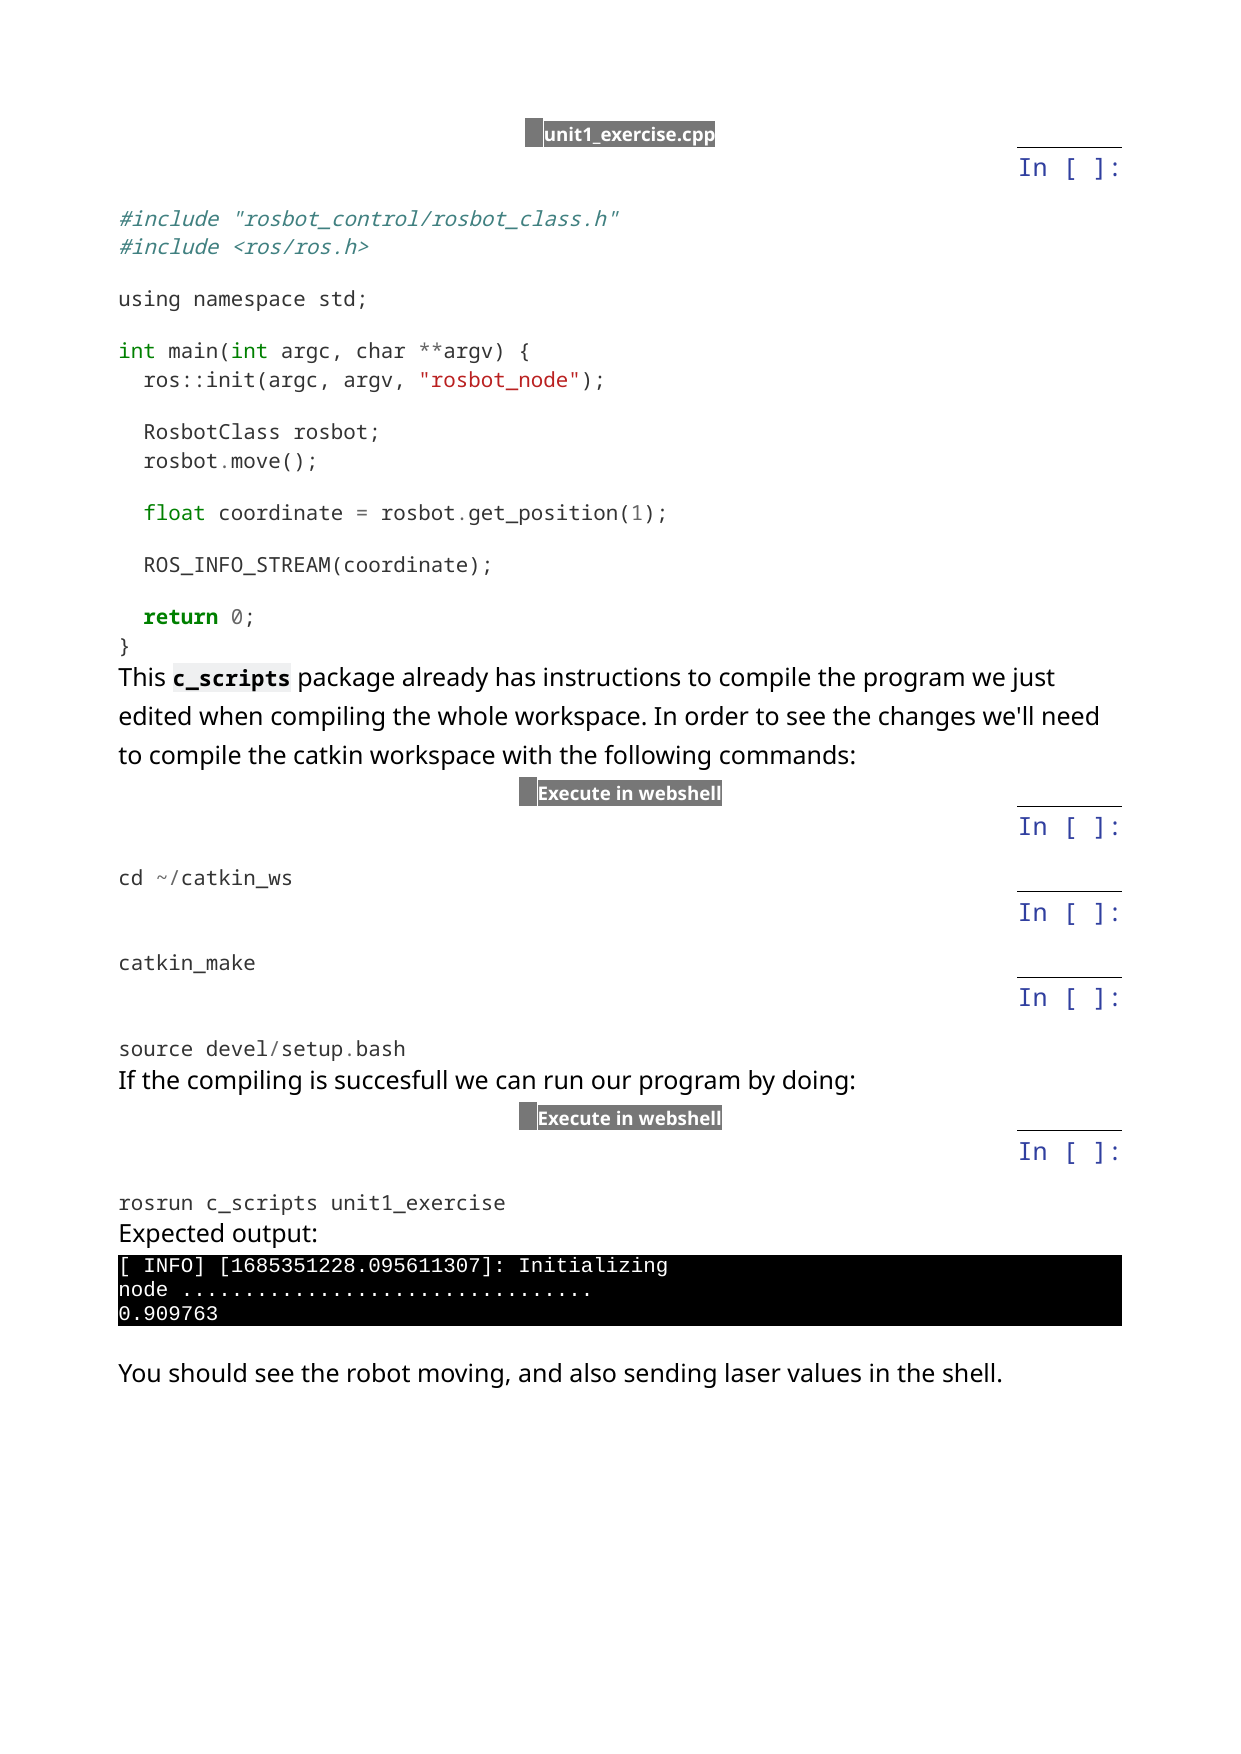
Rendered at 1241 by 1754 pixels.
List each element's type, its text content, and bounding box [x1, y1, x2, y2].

text rosrun c_scripts unit1_exercise [118, 1188, 1122, 1216]
text rosbot.move(); [118, 446, 1122, 474]
text ros::init(argc, argv, "rosbot_node"); [118, 365, 1122, 394]
text In [ ]: [118, 977, 1122, 1014]
text source devel/setup.bash [118, 1034, 1122, 1062]
text Expected output: [118, 1216, 1122, 1250]
text [ INFO] [1685351228.095611307]: Initializing node ................................. [118, 1255, 1122, 1302]
text RosbotClass rosbot; [118, 417, 1122, 446]
text In [ ]: [118, 147, 1122, 184]
text } [118, 631, 1122, 659]
text In [ ]: [118, 806, 1122, 843]
text This c_scripts package already has instructions to compile the program we just edited when compiling the whole workspace. In order to see the changes we'll need to compile the catkin workspace with the following commands: [118, 659, 1122, 772]
text #include "rosbot_control/rosbot_class.h" [118, 204, 1122, 232]
text In [ ]: [118, 1130, 1122, 1167]
text #include <ros/ros.h> [118, 232, 1122, 261]
text In [ ]: [118, 891, 1122, 928]
text return 0; [118, 602, 1122, 631]
text 0.909763 [118, 1302, 1122, 1326]
text If the compiling is succesfull we can run our program by doing: [118, 1062, 1122, 1097]
text unit1_exercise.cpp [118, 118, 1122, 147]
text You should see the robot moving, and also sending laser values in the shell. [118, 1356, 1122, 1390]
text float coordinate = rosbot.get_position(1); [118, 498, 1122, 527]
text using namespace std; [118, 284, 1122, 313]
text int main(int argc, char **argv) { [118, 337, 1122, 365]
text ROS_INFO_STREAM(coordinate); [118, 550, 1122, 579]
text cd ~/catkin_ws [118, 863, 1122, 891]
text catkin_make [118, 948, 1122, 977]
text Execute in webshell [118, 777, 1122, 806]
text Execute in webshell [118, 1102, 1122, 1130]
